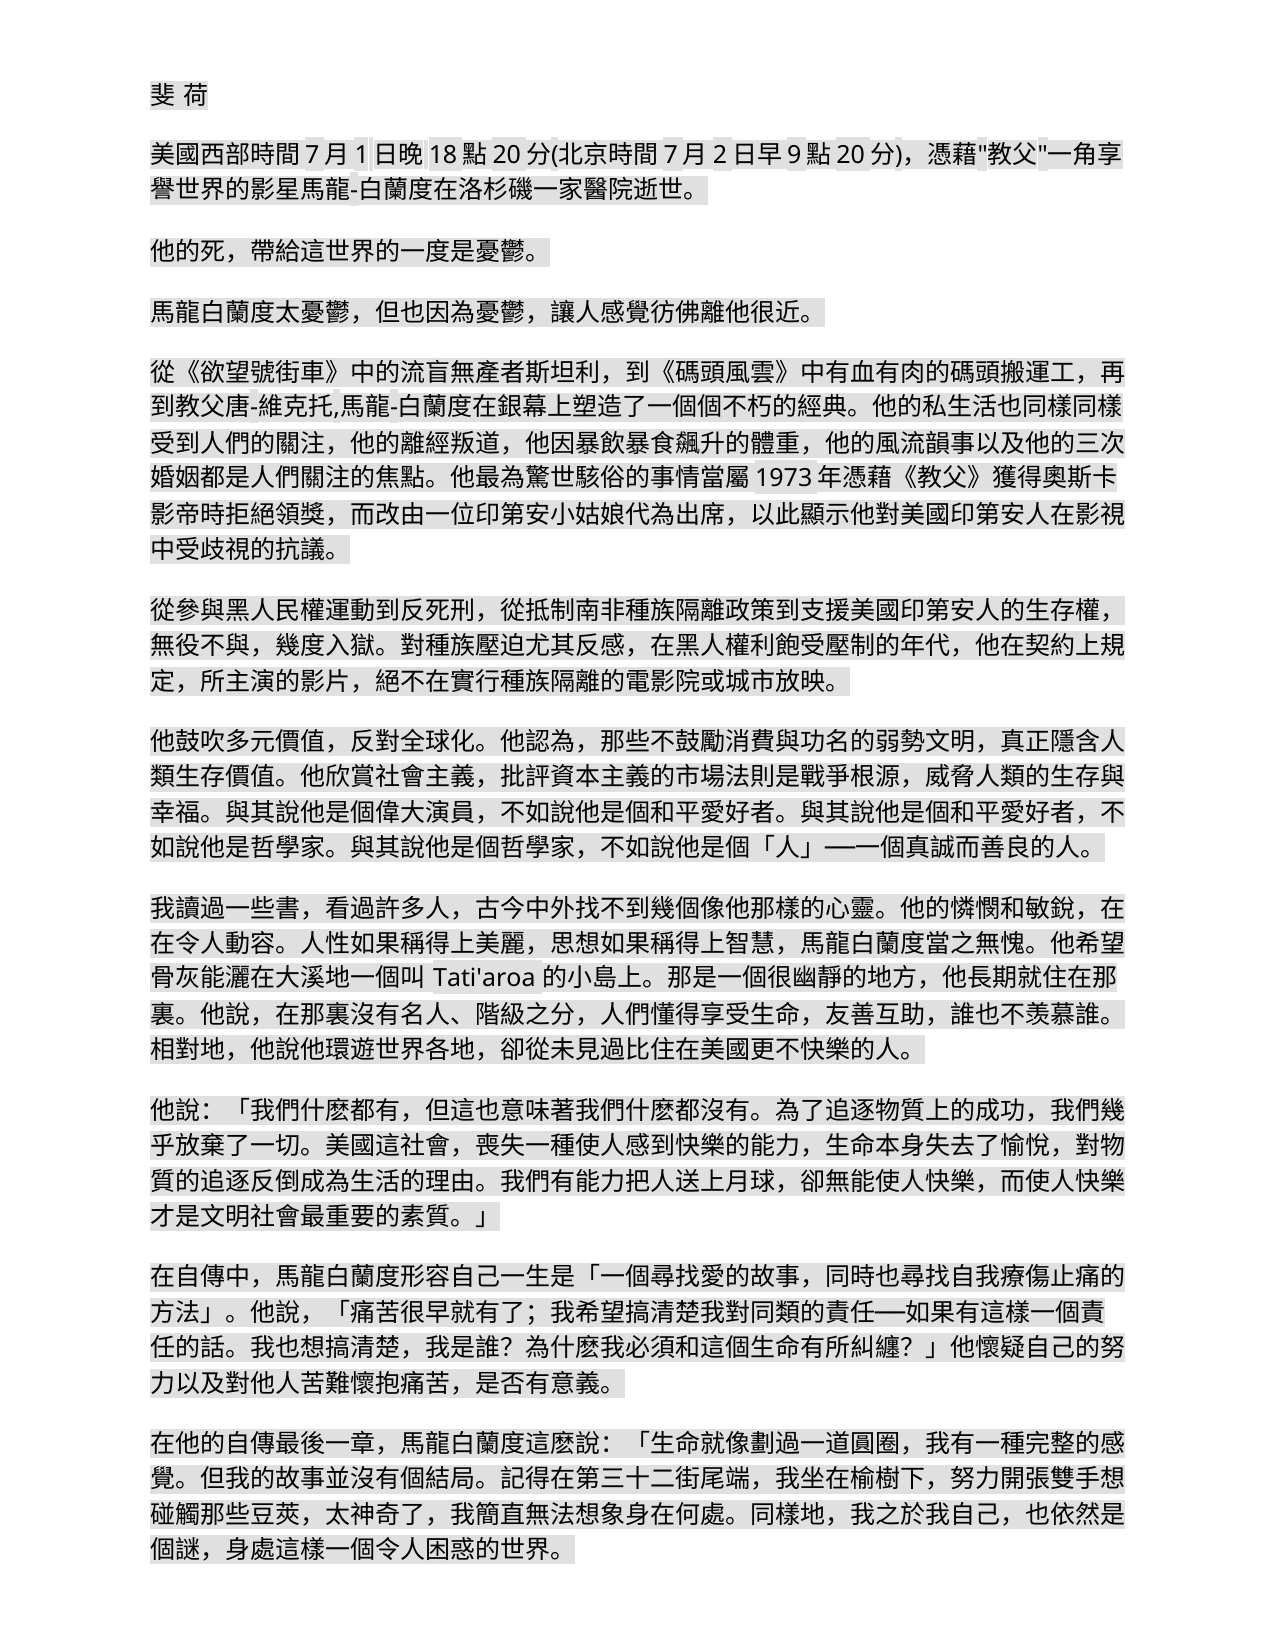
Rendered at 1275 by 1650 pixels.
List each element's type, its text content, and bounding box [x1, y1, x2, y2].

text 我讀過一些書，看過許多人，古今中外找不到幾個像他那樣的心靈。他的憐憫和敏銳，在在令人動容。人性如果稱得上美麗，思想如果稱得上智慧，馬龍白蘭度當之無愧。他希望骨灰能灑在大溪地一個叫 Tati'aroa 的小島上。那是一個很幽靜的地方，他長期就住在那裏。他說，在那裏沒有名人、階級之分，人們懂得享受生命，友善互助，誰也不羡慕誰。相對地，他說他環遊世界各地，卻從未見過比住在美國更不快樂的人。 [150, 887, 1125, 1064]
text 在他的自傳最後一章，馬龍白蘭度這麽說：「生命就像劃過一道圓圈，我有一種完整的感覺。但我的故事並沒有個結局。記得在第三十二街尾端，我坐在榆樹下，努力開張雙手想碰觸那些豆莢，太神奇了，我簡直無法想象身在何處。同樣地，我之於我自己，也依然是個謎，身處這樣一個令人困惑的世界。 [150, 1423, 1125, 1564]
text 他鼓吹多元價值，反對全球化。他認為，那些不鼓勵消費與功名的弱勢文明，真正隱含人類生存價值。他欣賞社會主義，批評資本主義的市場法則是戰爭根源，威脅人類的生存與幸福。與其說他是個偉大演員，不如說他是個和平愛好者。與其說他是個和平愛好者，不如說他是哲學家。與其說他是個哲學家，不如說他是個「人」──一個真誠而善良的人。 [150, 721, 1125, 862]
text 斐 荷 [150, 75, 1125, 110]
text 他說：「我們什麽都有，但這也意味著我們什麽都沒有。為了追逐物質上的成功，我們幾乎放棄了一切。美國這社會，喪失一種使人感到快樂的能力，生命本身失去了愉悅，對物質的追逐反倒成為生活的理由。我們有能力把人送上月球，卻無能使人快樂，而使人快樂才是文明社會最重要的素質。」 [150, 1089, 1125, 1231]
text 他的死，帶給這世界的一度是憂鬱。 [150, 231, 1125, 267]
text 美國西部時間7月1日晚18點20分(北京時間7月2日早9點20分)，憑藉"教父"一角享譽世界的影星馬龍-白蘭度在洛杉磯一家醫院逝世。 [150, 135, 1125, 206]
text 馬龍白蘭度太憂鬱，但也因為憂鬱，讓人感覺彷佛離他很近。 [150, 292, 1125, 327]
text 在自傳中，馬龍白蘭度形容自己一生是「一個尋找愛的故事，同時也尋找自我療傷止痛的方法」。他說，「痛苦很早就有了；我希望搞清楚我對同類的責任──如果有這樣一個責任的話。我也想搞清楚，我是誰？為什麽我必須和這個生命有所糾纏？」他懷疑自己的努力以及對他人苦難懷抱痛苦，是否有意義。 [150, 1256, 1125, 1398]
text 從《欲望號街車》中的流盲無產者斯坦利，到《碼頭風雲》中有血有肉的碼頭搬運工，再到教父唐-維克托,馬龍-白蘭度在銀幕上塑造了一個個不朽的經典。他的私生活也同樣同樣受到人們的關注，他的離經叛道，他因暴飲暴食飆升的體重，他的風流韻事以及他的三次婚姻都是人們關注的焦點。他最為驚世駭俗的事情當屬1973年憑藉《教父》獲得奧斯卡影帝時拒絕領獎，而改由一位印第安小姑娘代為出席，以此顯示他對美國印第安人在影視中受歧視的抗議。 [150, 352, 1125, 564]
text 從參與黑人民權運動到反死刑，從抵制南非種族隔離政策到支援美國印第安人的生存權，無役不與，幾度入獄。對種族壓迫尤其反感，在黑人權利飽受壓制的年代，他在契約上規定，所主演的影片，絕不在實行種族隔離的電影院或城市放映。 [150, 589, 1125, 696]
